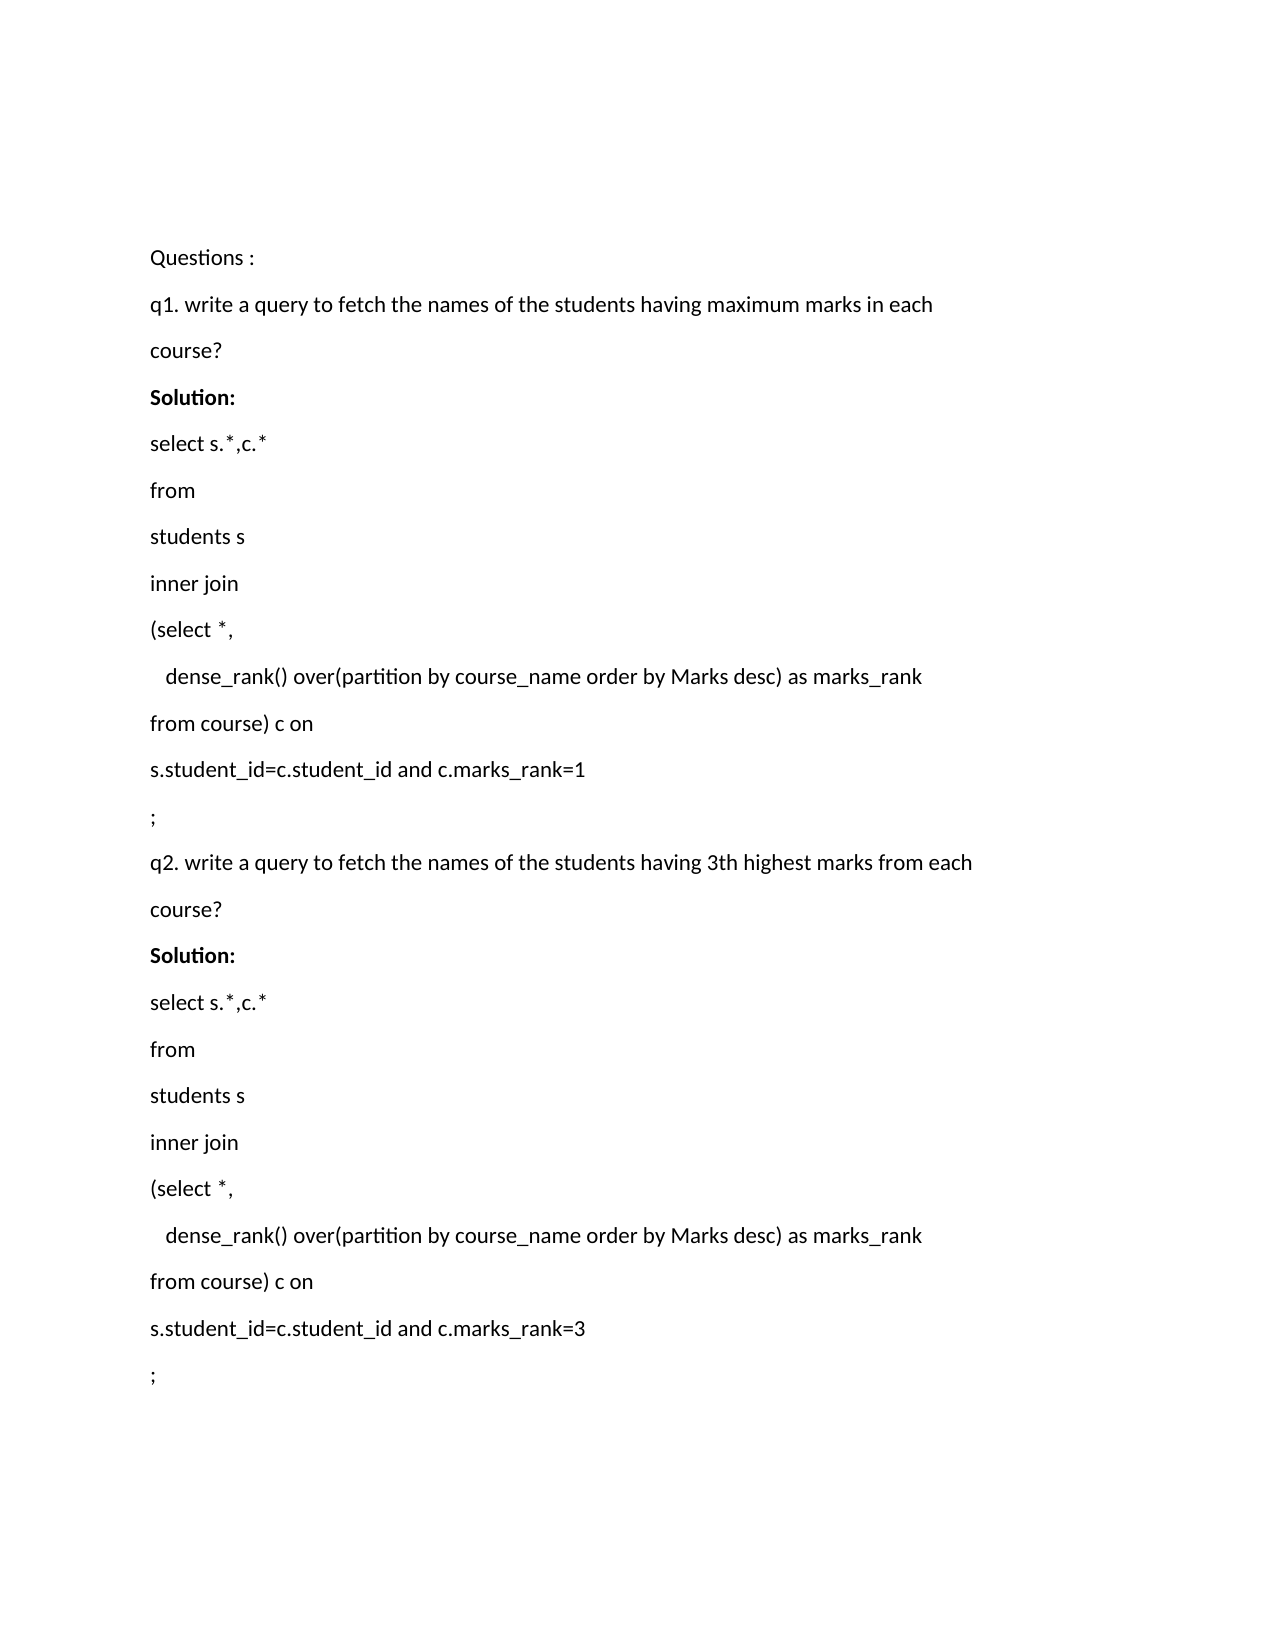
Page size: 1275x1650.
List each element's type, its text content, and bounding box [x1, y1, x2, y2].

text course? [150, 895, 1125, 923]
text from course) c on [150, 709, 1125, 737]
text Questions : [150, 243, 1125, 271]
text dense_rank() over(partition by course_name order by Marks desc) as marks_rank [150, 1221, 1125, 1249]
text from [150, 1035, 1125, 1063]
text (select *, [150, 616, 1125, 644]
text (select *, [150, 1174, 1125, 1202]
text Solution: [150, 383, 1125, 411]
text dense_rank() over(partition by course_name order by Marks desc) as marks_rank [150, 662, 1125, 690]
text students s [150, 522, 1125, 551]
text inner join [150, 1128, 1125, 1156]
text students s [150, 1081, 1125, 1109]
text from course) c on [150, 1267, 1125, 1296]
text ; [150, 1361, 1125, 1389]
text q1. write a query to fetch the names of the students having maximum marks in each [150, 290, 1125, 318]
text Solution: [150, 942, 1125, 969]
text course? [150, 336, 1125, 364]
text s.student_id=c.student_id and c.marks_rank=1 [150, 755, 1125, 783]
text select s.*,c.* [150, 429, 1125, 457]
text ; [150, 802, 1125, 830]
text inner join [150, 569, 1125, 597]
text select s.*,c.* [150, 988, 1125, 1016]
text from [150, 476, 1125, 504]
text s.student_id=c.student_id and c.marks_rank=3 [150, 1314, 1125, 1342]
text q2. write a query to fetch the names of the students having 3th highest marks from each [150, 848, 1125, 876]
